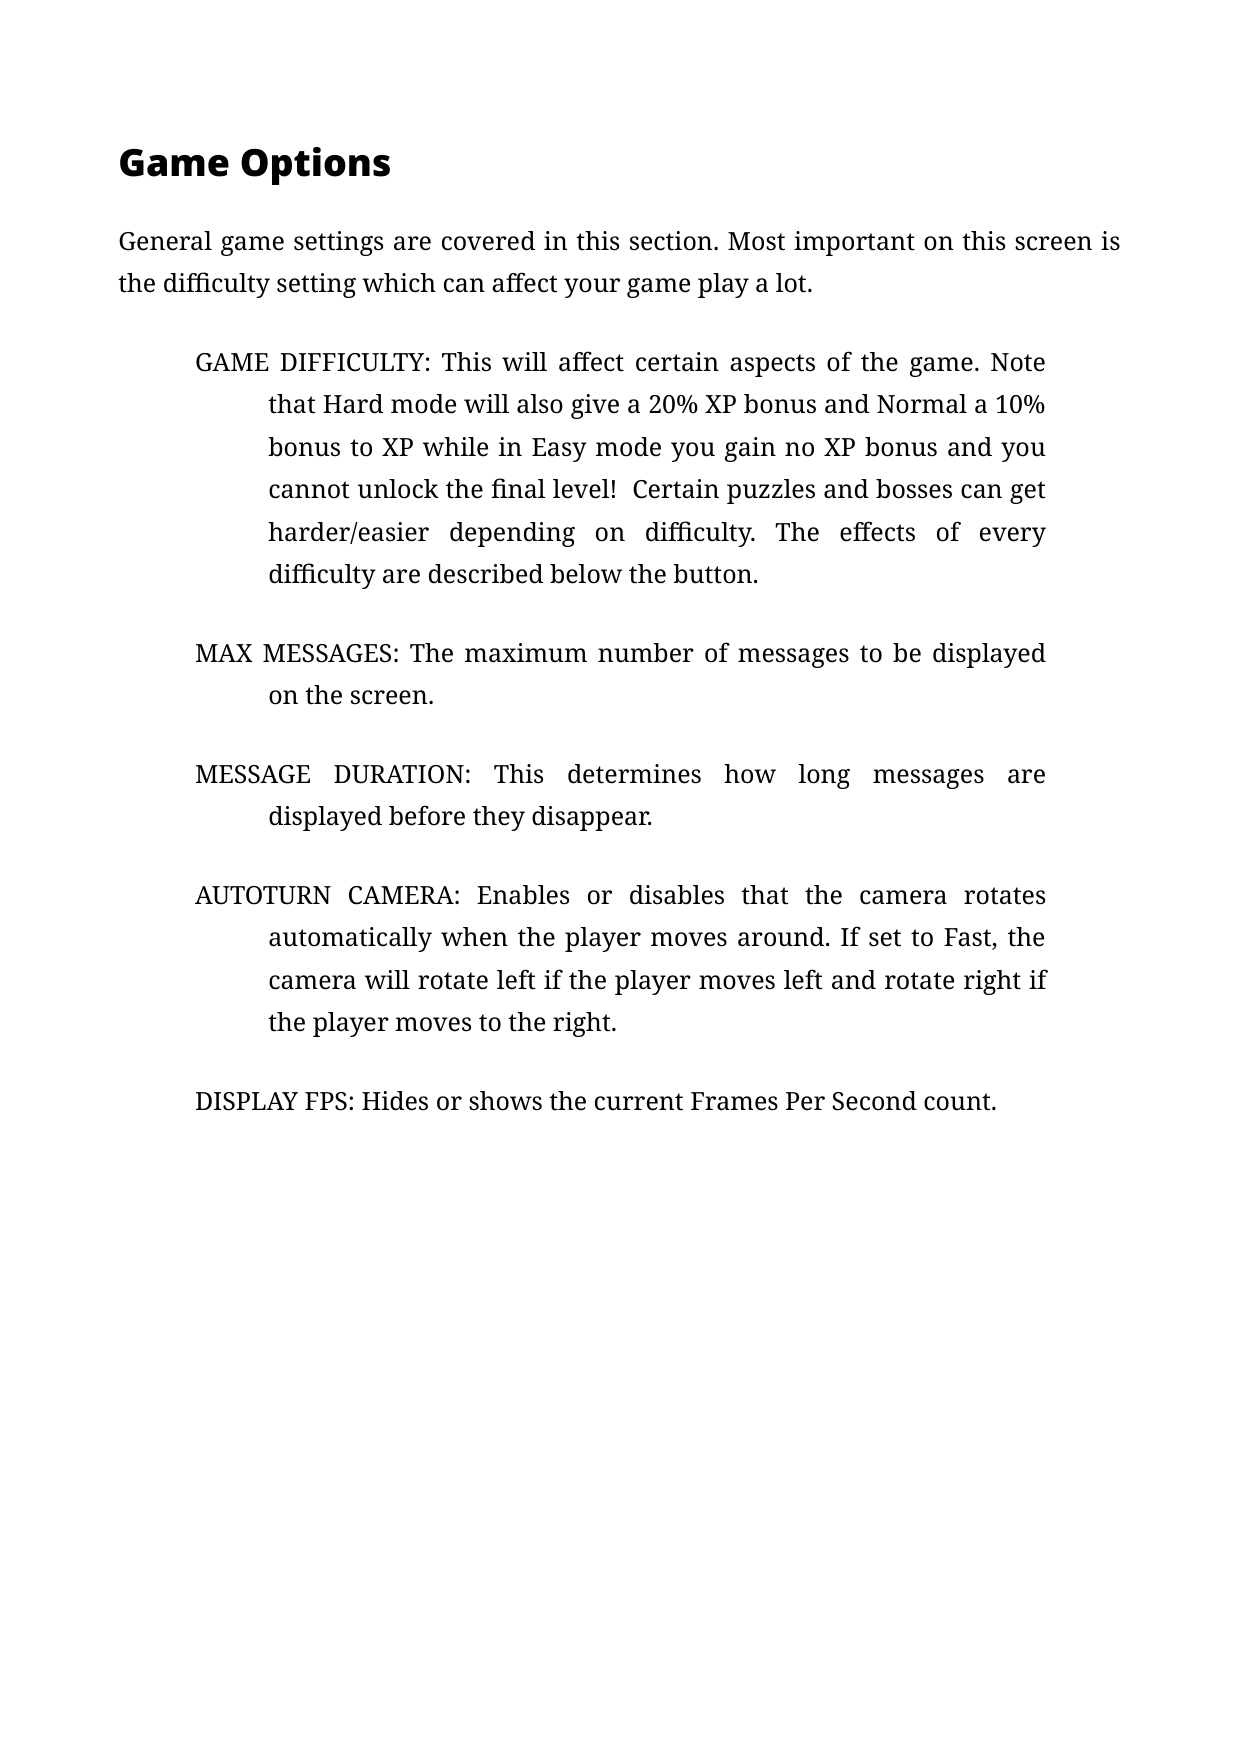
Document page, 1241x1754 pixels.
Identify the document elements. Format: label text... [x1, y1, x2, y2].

text GAME DIFFICULTY: This will affect certain aspects of the game. Note that Hard mode will also give a 20% XP bonus and Normal a 10% bonus to XP while in Easy mode you gain no XP bonus and you cannot unlock the final level! Certain puzzles and bosses can get harder/easier depending on difficulty. The effects of every difficulty are described below the button. [195, 344, 1047, 591]
text DISPLAY FPS: Hides or shows the current Frames Per Second count. [195, 1083, 1047, 1117]
text MESSAGE DURATION: This determines how long messages are displayed before they disappear. [195, 756, 1047, 833]
subtitle Game Options [118, 136, 1122, 187]
text General game settings are covered in this section. Most important on this screen is the difficulty setting which can affect your game play a lot. [118, 223, 1122, 300]
text MAX MESSAGES: The maximum number of messages to be displayed on the screen. [195, 635, 1047, 712]
text AUTOTURN CAMERA: Enables or disables that the camera rotates automatically when the player moves around. If set to Fast, the camera will rotate left if the player moves left and rotate right if the player moves to the right. [195, 877, 1047, 1039]
